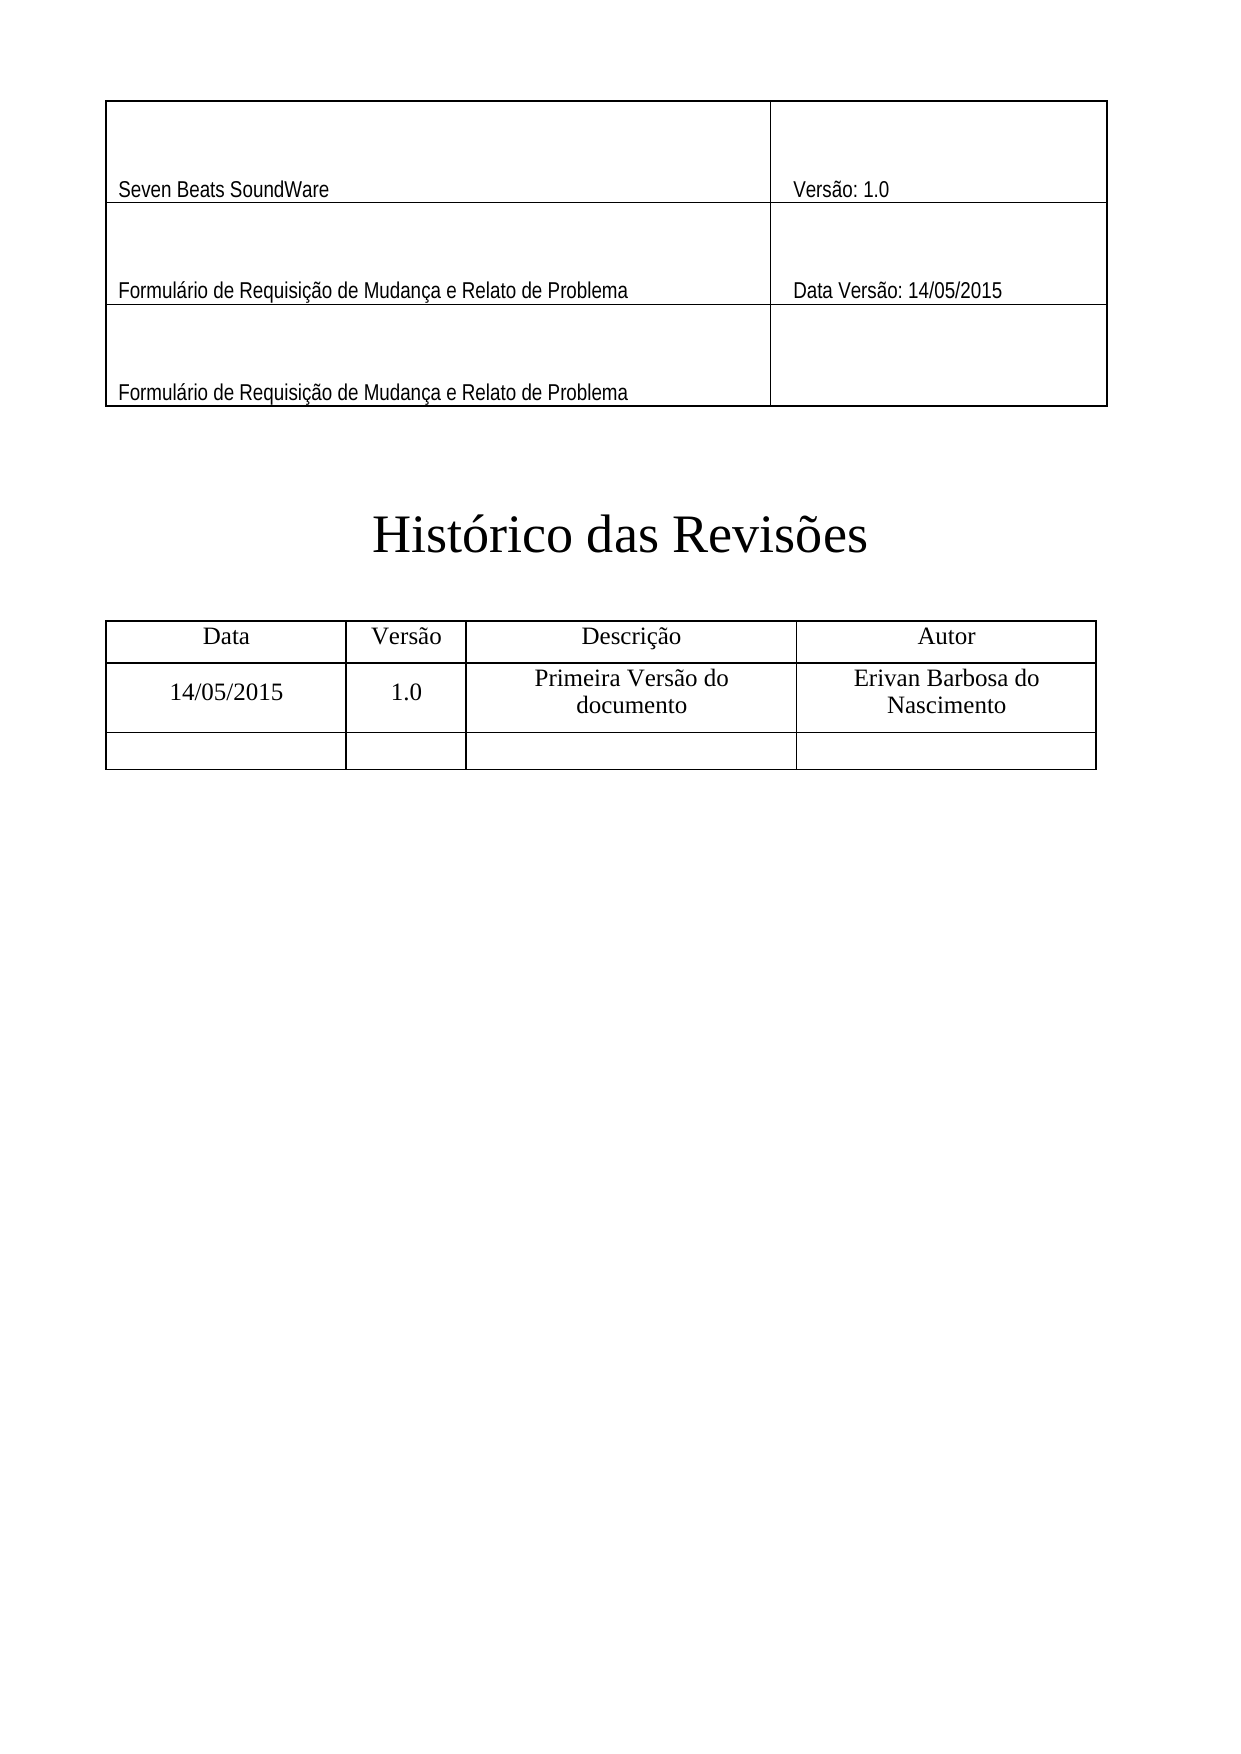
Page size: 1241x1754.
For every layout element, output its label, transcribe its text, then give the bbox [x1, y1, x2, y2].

table_cell [797, 733, 1095, 769]
table_cell Primeira Versão do documento [467, 664, 796, 732]
table_cell [467, 733, 796, 769]
title Histórico das Revisões [118, 504, 1122, 564]
table_header Versão [347, 622, 465, 662]
table_cell [107, 733, 345, 769]
table_cell [347, 733, 465, 769]
table_cell Erivan Barbosa do Nascimento [797, 664, 1095, 732]
table_cell 1.0 [347, 664, 465, 732]
table_cell 14/05/2015 [107, 664, 345, 732]
table_header Data [107, 622, 345, 662]
table_header Autor [797, 622, 1095, 662]
table_header Descrição [467, 622, 796, 662]
